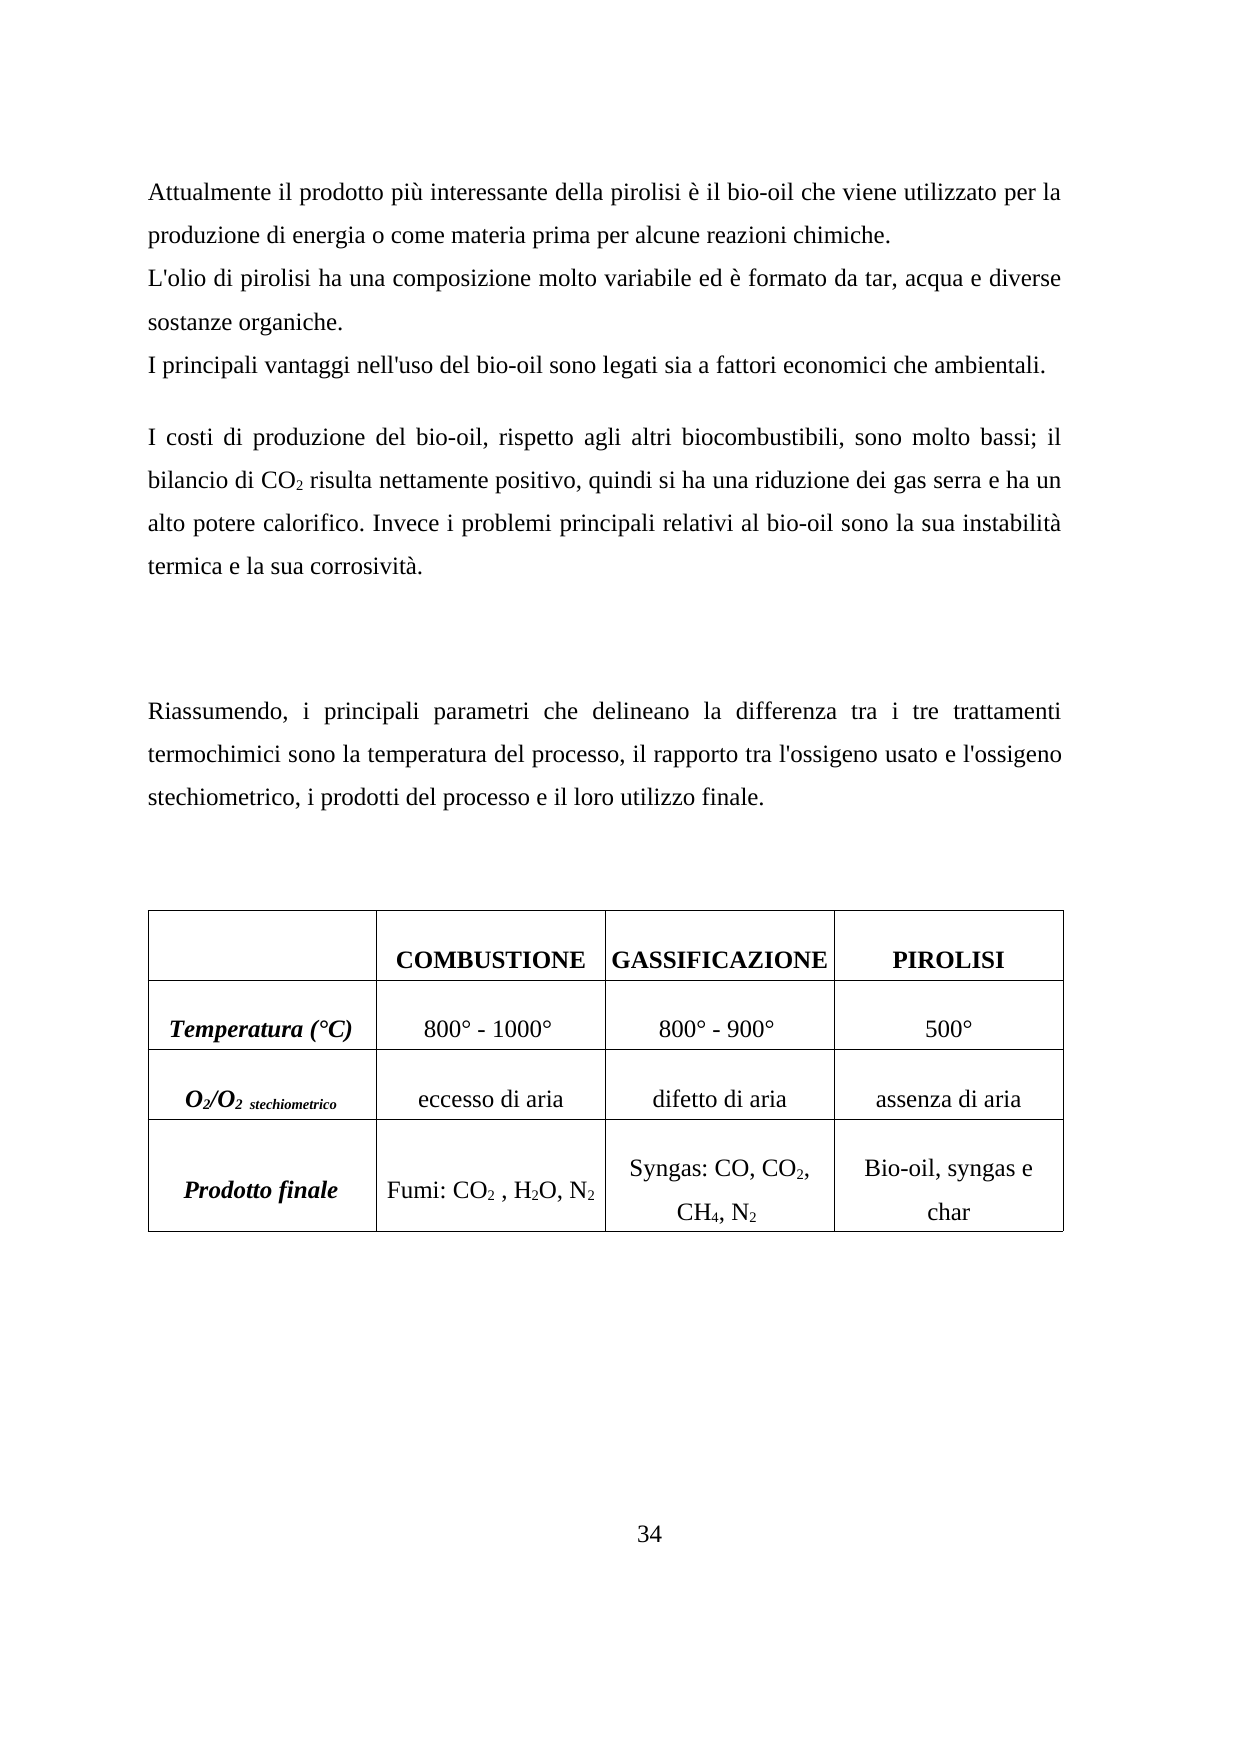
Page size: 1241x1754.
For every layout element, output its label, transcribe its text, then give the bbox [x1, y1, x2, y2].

table_cell O2/O2 stechiometrico [149, 1050, 376, 1118]
table_cell Temperatura (°C) [149, 981, 376, 1049]
text Attualmente il prodotto più interessante della pirolisi è il bio-oil che viene utilizzato per la produzione di energia o come materia prima per alcune reazioni chimiche. [148, 177, 1063, 249]
table_header GASSIFICAZIONE [606, 911, 834, 979]
table_cell eccesso di aria [377, 1050, 605, 1118]
table_cell difetto di aria [606, 1050, 834, 1118]
table_cell 500° [835, 981, 1063, 1049]
table_cell 800° - 900° [606, 981, 834, 1049]
text I principali vantaggi nell'uso del bio-oil sono legati sia a fattori economici che ambientali. [148, 350, 1063, 378]
table_cell Fumi: CO2 , H2O, N2 [377, 1120, 605, 1231]
text L'olio di pirolisi ha una composizione molto variabile ed è formato da tar, acqua e diverse sostanze organiche. [148, 263, 1063, 335]
table_header [149, 911, 376, 979]
text I costi di produzione del bio-oil, rispetto agli altri biocombustibili, sono molto bassi; il bilancio di CO2 risulta nettamente positivo, quindi si ha una riduzione dei gas serra e ha un alto potere calorifico. Invece i problemi principali relativi al bio-oil sono la sua instabilità termica e la sua corrosività. [148, 422, 1063, 580]
table_cell 800° - 1000° [377, 981, 605, 1049]
table_cell Bio-oil, syngas e char [835, 1120, 1063, 1231]
text Riassumendo, i principali parametri che delineano la differenza tra i tre trattamenti termochimici sono la temperatura del processo, il rapporto tra l'ossigeno usato e l'ossigeno stechiometrico, i prodotti del processo e il loro utilizzo finale. [148, 696, 1063, 811]
table_header PIROLISI [835, 911, 1063, 979]
table_cell Prodotto finale [149, 1120, 376, 1231]
table_header COMBUSTIONE [377, 911, 605, 979]
table_cell assenza di aria [835, 1050, 1063, 1118]
table_cell Syngas: CO, CO2, CH4, N2 [606, 1120, 834, 1231]
